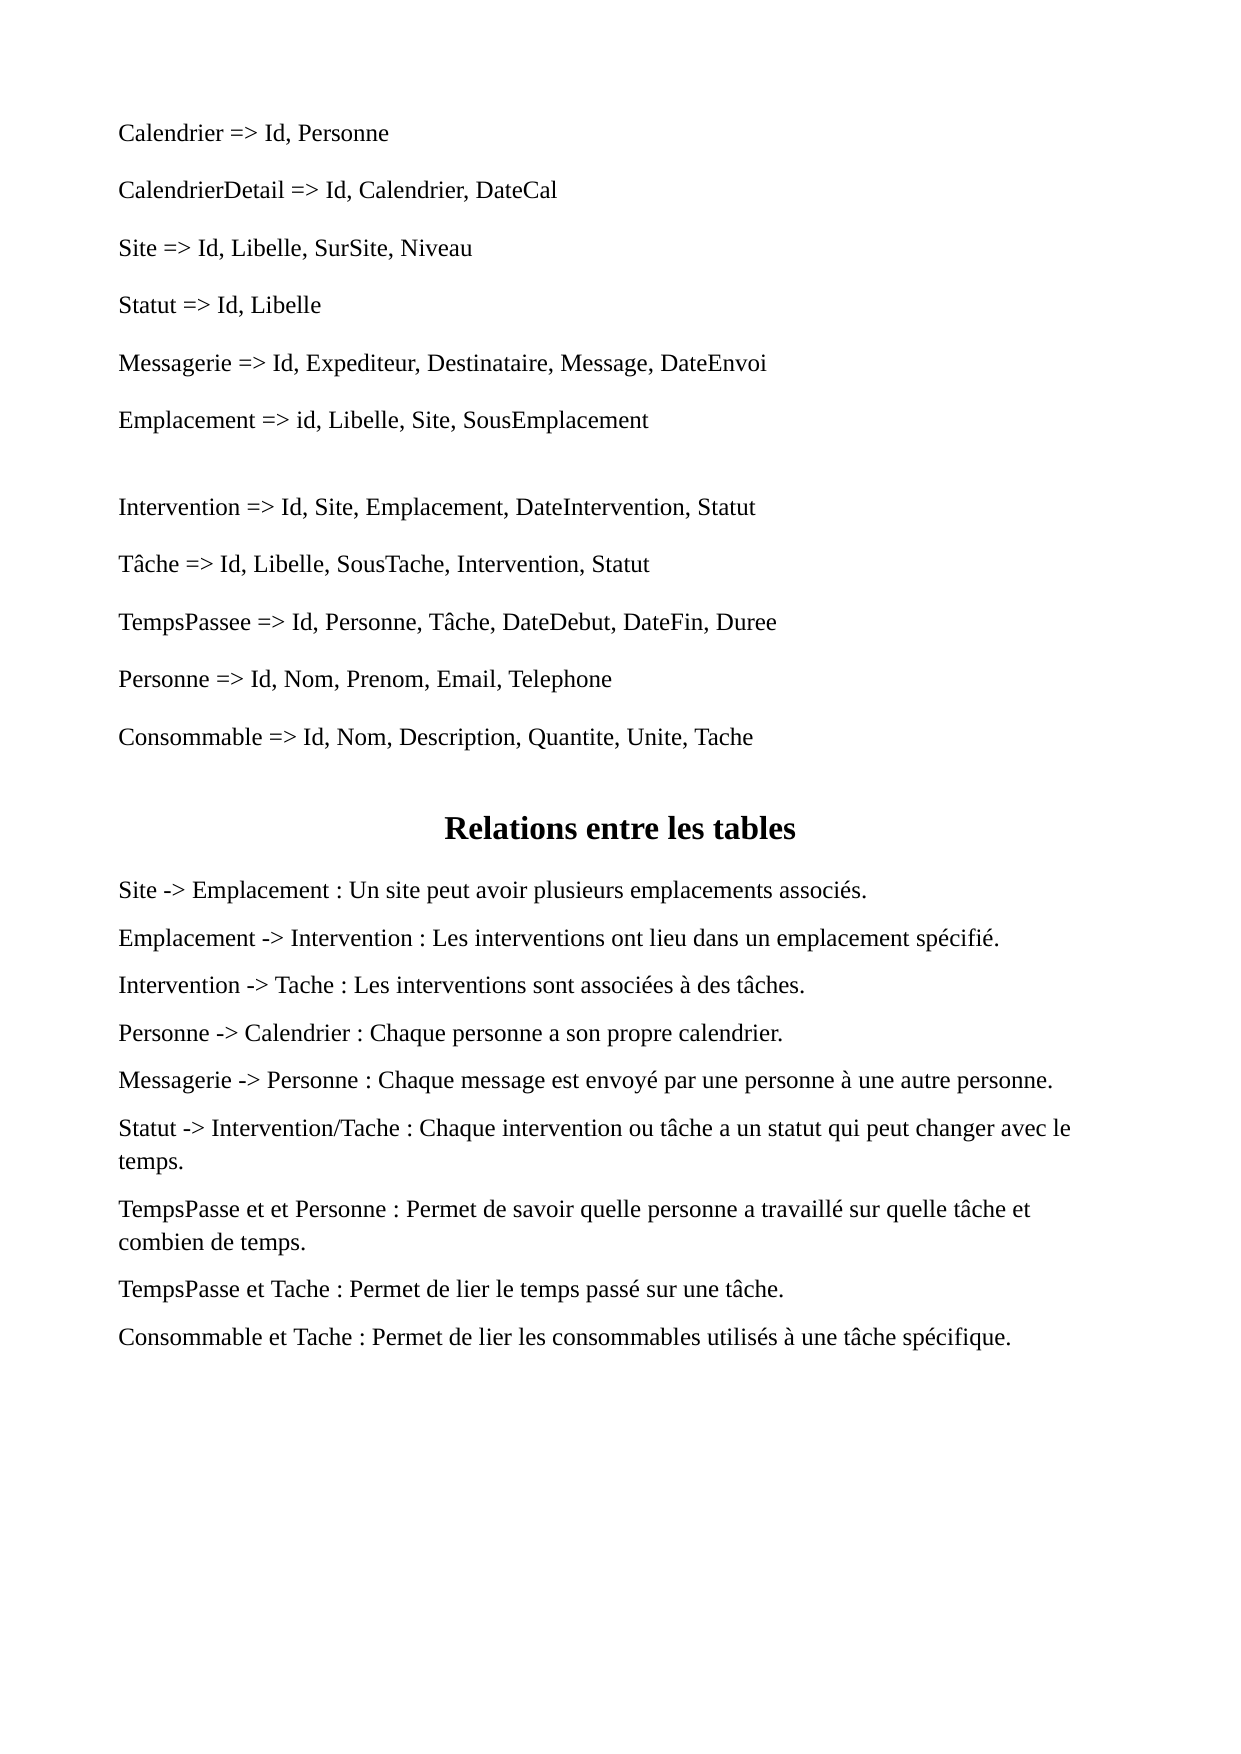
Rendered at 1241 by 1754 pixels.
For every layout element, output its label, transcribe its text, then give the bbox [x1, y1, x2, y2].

text Emplacement => id, Libelle, Site, SousEmplacement [118, 406, 1122, 434]
text Consommable => Id, Nom, Description, Quantite, Unite, Tache [118, 722, 1122, 751]
text Emplacement -> Intervention : Les interventions ont lieu dans un emplacement spécifié. [118, 923, 1122, 952]
text Statut => Id, Libelle [118, 291, 1122, 319]
text Intervention -> Tache : Les interventions sont associées à des tâches. [118, 970, 1122, 999]
text Personne => Id, Nom, Prenom, Email, Telephone [118, 664, 1122, 693]
text Relations entre les tables [118, 808, 1122, 846]
text Site -> Emplacement : Un site peut avoir plusieurs emplacements associés. [118, 875, 1122, 904]
text Personne -> Calendrier : Chaque personne a son propre calendrier. [118, 1018, 1122, 1047]
text Statut -> Intervention/Tache : Chaque intervention ou tâche a un statut qui peut changer avec le temps. [118, 1113, 1122, 1175]
text Site => Id, Libelle, SurSite, Niveau [118, 233, 1122, 262]
text Messagerie => Id, Expediteur, Destinataire, Message, DateEnvoi [118, 348, 1122, 377]
text Consommable et Tache : Permet de lier les consommables utilisés à une tâche spécifique. [118, 1322, 1122, 1351]
text TempsPasse et Tache : Permet de lier le temps passé sur une tâche. [118, 1274, 1122, 1303]
text Messagerie -> Personne : Chaque message est envoyé par une personne à une autre personne. [118, 1066, 1122, 1094]
text TempsPassee => Id, Personne, Tâche, DateDebut, DateFin, Duree [118, 607, 1122, 636]
text Tâche => Id, Libelle, SousTache, Intervention, Statut [118, 549, 1122, 578]
text TempsPasse et et Personne : Permet de savoir quelle personne a travaillé sur quelle tâche et combien de temps. [118, 1194, 1122, 1256]
text Intervention => Id, Site, Emplacement, DateIntervention, Statut [118, 492, 1122, 521]
text Calendrier => Id, Personne [118, 118, 1122, 147]
text CalendrierDetail => Id, Calendrier, DateCal [118, 176, 1122, 204]
